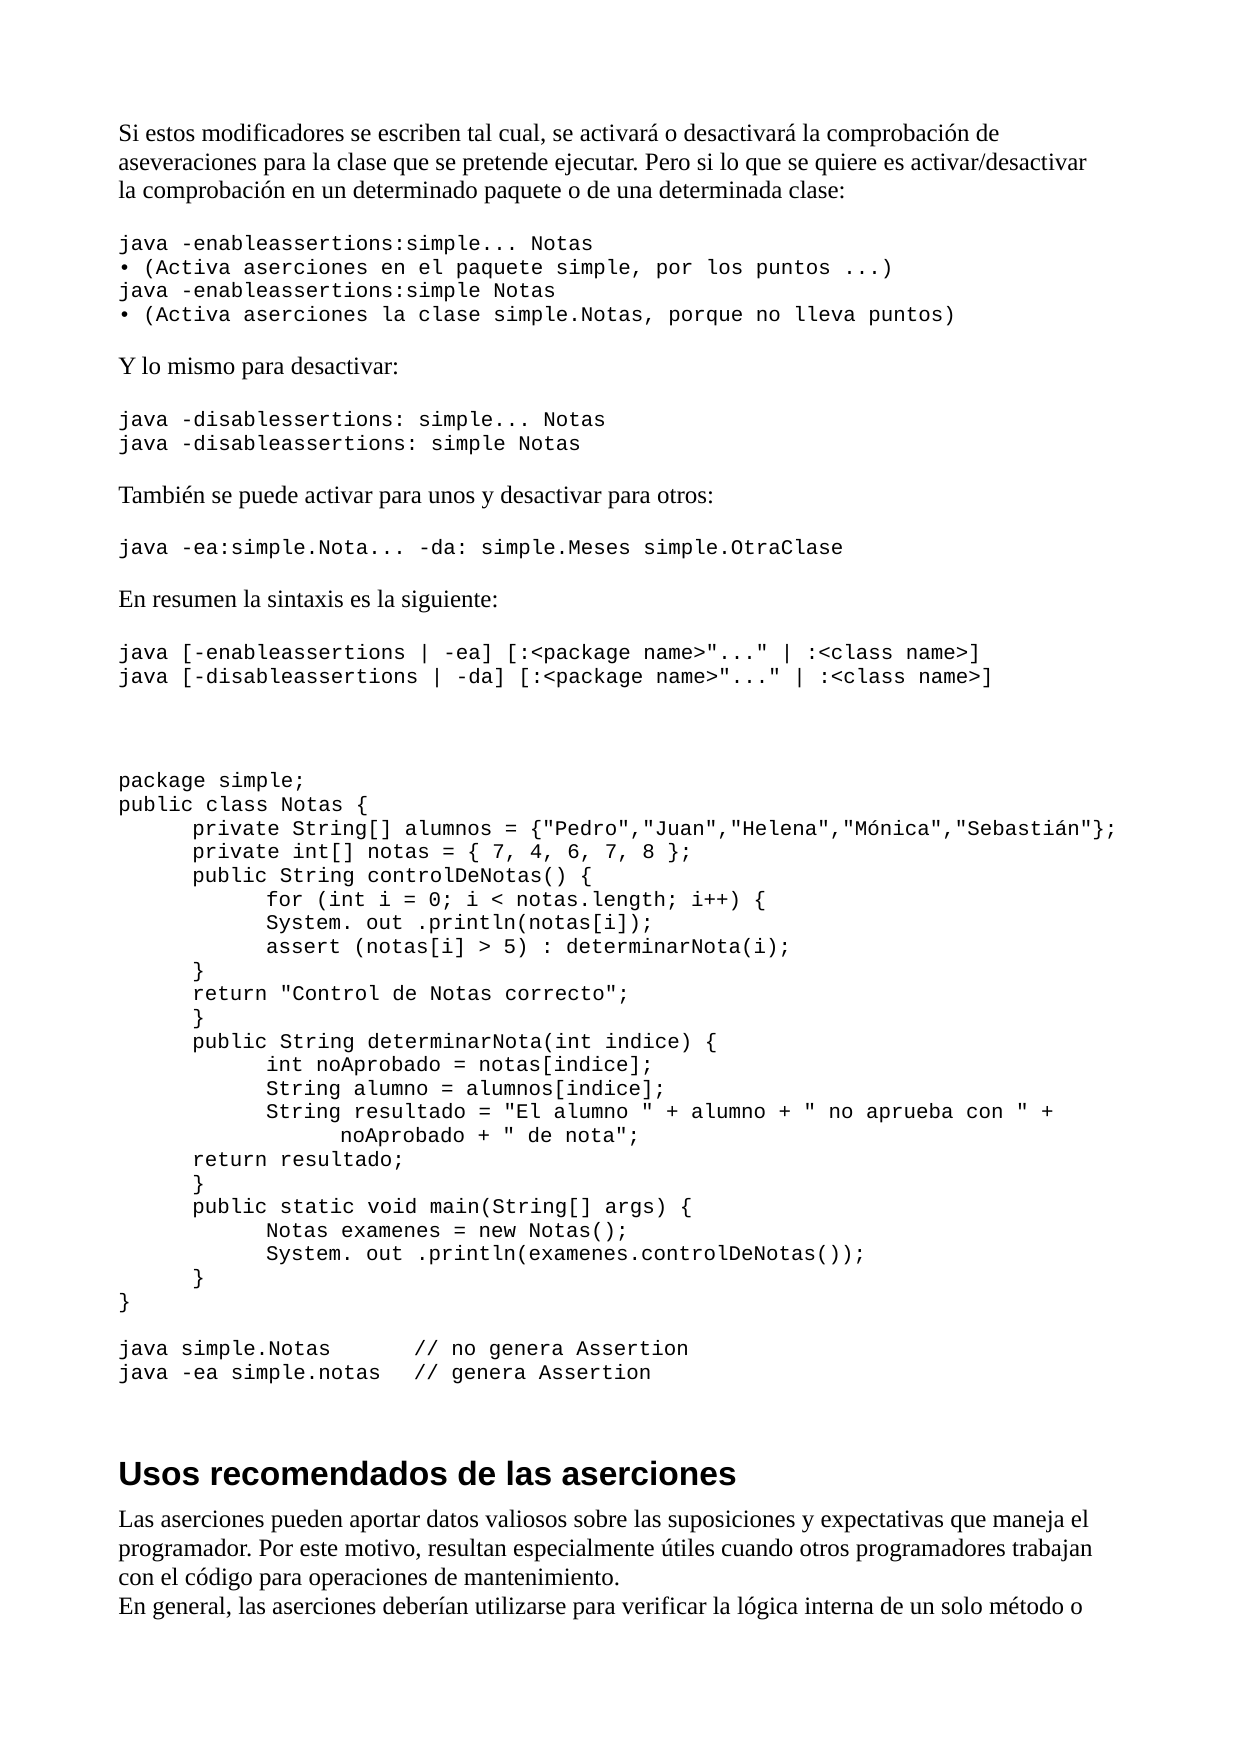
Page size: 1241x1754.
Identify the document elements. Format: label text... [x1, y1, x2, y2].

text java -ea:simple.Nota... -da: simple.Meses simple.OtraClase [118, 537, 1122, 561]
text java [-disableassertions | -da] [:<package name>"..." | :<class name>] [118, 666, 1122, 689]
text java simple.Notas // no genera Assertion [118, 1338, 1122, 1362]
text assert (notas[i] > 5) : determinarNota(i); [118, 936, 1122, 960]
text int noAprobado = notas[indice]; [118, 1054, 1122, 1078]
text En general, las aserciones deberían utilizarse para verificar la lógica interna de un solo método o [118, 1591, 1122, 1619]
text public String controlDeNotas() { [118, 865, 1122, 889]
text Y lo mismo para desactivar: [118, 351, 1122, 380]
text java -disableassertions: simple Notas [118, 432, 1122, 456]
text return "Control de Notas correcto"; [118, 983, 1122, 1007]
text la comprobación en un determinado paquete o de una determinada clase: [118, 176, 1122, 204]
text private int[] notas = { 7, 4, 6, 7, 8 }; [118, 841, 1122, 865]
text public static void main(String[] args) { [118, 1196, 1122, 1220]
text También se puede activar para unos y desactivar para otros: [118, 480, 1122, 508]
text } [118, 1291, 1122, 1314]
text programador. Por este motivo, resultan especialmente útiles cuando otros programadores trabajan con el código para operaciones de mantenimiento. [118, 1533, 1122, 1591]
text • (Activa aserciones la clase simple.Notas, porque no lleva puntos) [118, 304, 1122, 328]
subtitle Usos recomendados de las aserciones [118, 1453, 1122, 1492]
text java -disablessertions: simple... Notas [118, 409, 1122, 432]
text String resultado = "El alumno " + alumno + " no aprueba con " + noAprobado + " de nota"; [118, 1102, 1122, 1149]
text java -enableassertions:simple Notas [118, 280, 1122, 304]
text java [-enableassertions | -ea] [:<package name>"..." | :<class name>] [118, 642, 1122, 666]
text public class Notas { [118, 794, 1122, 818]
text Las aserciones pueden aportar datos valiosos sobre las suposiciones y expectativas que maneja el [118, 1504, 1122, 1533]
text public String determinarNota(int indice) { [118, 1031, 1122, 1054]
text System. out .println(notas[i]); [118, 912, 1122, 936]
text package simple; [118, 771, 1122, 794]
text } [118, 1007, 1122, 1031]
text } [118, 960, 1122, 983]
text En resumen la sintaxis es la siguiente: [118, 584, 1122, 613]
text private String[] alumnos = {"Pedro","Juan","Helena","Mónica","Sebastián"}; [118, 818, 1122, 841]
text Notas examenes = new Notas(); [118, 1220, 1122, 1243]
text • (Activa aserciones en el paquete simple, por los puntos ...) [118, 257, 1122, 280]
text } [118, 1267, 1122, 1291]
text Si estos modificadores se escriben tal cual, se activará o desactivará la comprobación de aseveraciones para la clase que se pretende ejecutar. Pero si lo que se quiere es activar/desactivar [118, 118, 1122, 176]
text java -enableassertions:simple... Notas [118, 233, 1122, 257]
text return resultado; [118, 1149, 1122, 1172]
text for (int i = 0; i < notas.length; i++) { [118, 889, 1122, 912]
text String alumno = alumnos[indice]; [118, 1078, 1122, 1102]
text System. out .println(examenes.controlDeNotas()); [118, 1243, 1122, 1267]
text java -ea simple.notas // genera Assertion [118, 1362, 1122, 1385]
text } [118, 1172, 1122, 1196]
